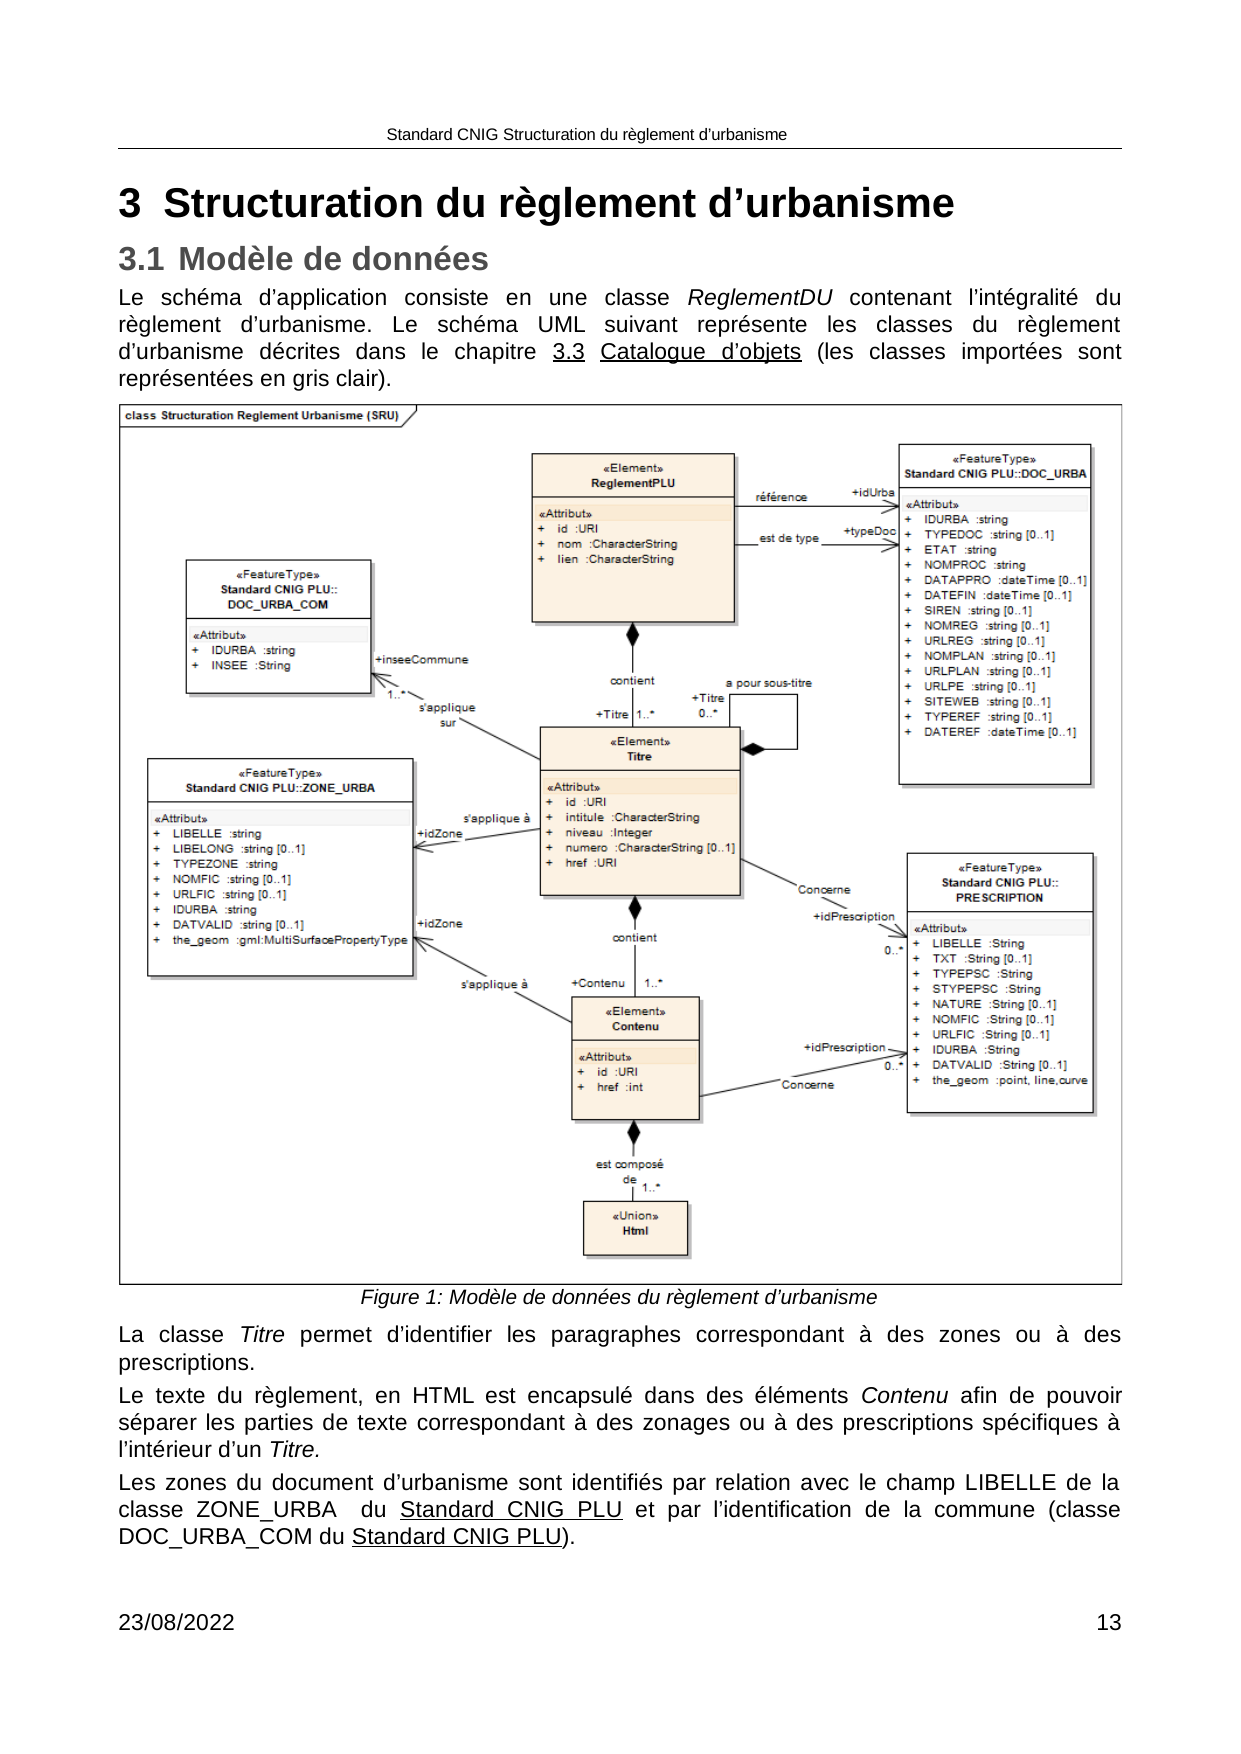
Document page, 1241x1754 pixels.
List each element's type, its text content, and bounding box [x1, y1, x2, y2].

text Les zones du document d’urbanisme sont identifiés par relation avec le champ LIBELLE de la classe ZONE_URBA du Standard CNIG PLU et par l’identification de la commune (classe DOC_URBA_COM du Standard CNIG PLU). [118, 1468, 1122, 1549]
subtitle Structuration du règlement d’urbanisme [118, 178, 1122, 226]
text Figure 1: Modèle de données du règlement d’urbanisme [118, 1285, 1122, 1309]
text Le schéma d’application consiste en une classe ReglementDU contenant l’intégralité du règlement d’urbanisme. Le schéma UML suivant représente les classes du règlement d’urbanisme décrites dans le chapitre 3.3 Catalogue d’objets (les classes importées sont représentées en gris clair). [118, 283, 1122, 391]
subtitle Modèle de données [118, 238, 1122, 277]
text La classe Titre permet d’identifier les paragraphes correspondant à des zones ou à des prescriptions. [118, 1321, 1122, 1375]
picture [118, 403, 1123, 1285]
text Le texte du règlement, en HTML est encapsulé dans des éléments Contenu afin de pouvoir séparer les parties de texte correspondant à des zonages ou à des prescriptions spécifiques à l’intérieur d’un Titre. [118, 1381, 1122, 1462]
